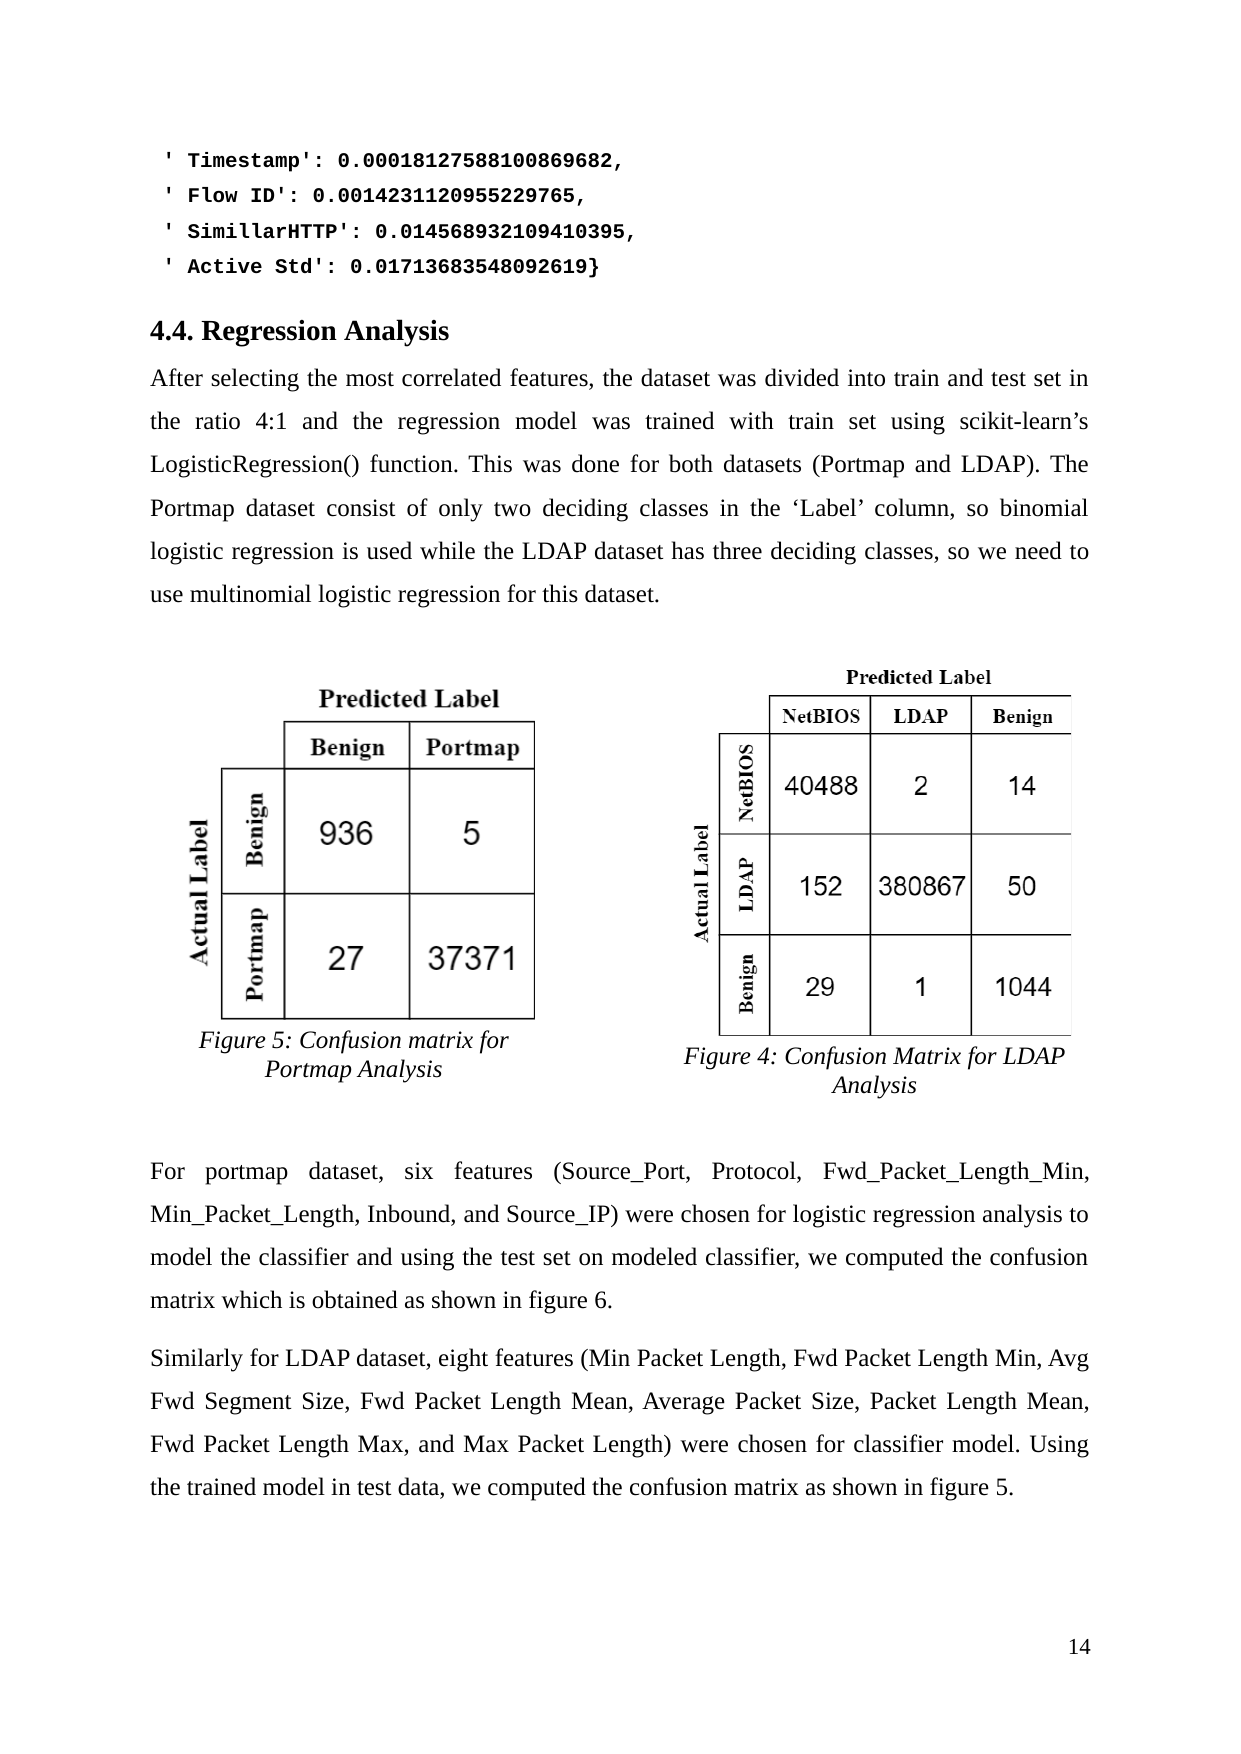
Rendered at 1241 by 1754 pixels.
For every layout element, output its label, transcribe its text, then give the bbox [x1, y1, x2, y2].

text ' Flow ID': 0.0014231120955229765, [150, 185, 1091, 209]
text ' Active Std': 0.01713683548092619} [150, 256, 1091, 280]
text Figure 4: Confusion Matrix for LDAP Analysis [680, 1036, 1071, 1099]
text Similarly for LDAP dataset, eight features (Min Packet Length, Fwd Packet Length Min, Avg Fwd Segment Size, Fwd Packet Length Mean, Average Packet Size, Packet Length Mean, Fwd Packet Length Max, and Max Packet Length) were chosen for classifier model. Using the trained model in test data, we computed the confusion matrix as shown in figure 5. [150, 1343, 1091, 1501]
text For portmap dataset, six features (Source_Port, Protocol, Fwd_Packet_Length_Min, Min_Packet_Length, Inbound, and Source_IP) were chosen for logistic regression analysis to model the classifier and using the test set on modeled classifier, we computed the confusion matrix which is obtained as shown in figure 6. [150, 1156, 1091, 1314]
subtitle 4.4. Regression Analysis [150, 313, 1091, 346]
text ' SimillarHTTP': 0.014568932109410395, [150, 221, 1091, 244]
picture [680, 657, 1072, 1036]
text ' Timestamp': 0.00018127588100869682, [150, 150, 1091, 174]
picture [174, 674, 535, 1020]
text After selecting the most correlated features, the dataset was divided into train and test set in the ratio 4:1 and the regression model was trained with train set using scikit-learn’s LogisticRegression() function. This was done for both datasets (Portmap and LDAP). The Portmap dataset consist of only two deciding classes in the ‘Label’ column, so binomial logistic regression is used while the LDAP dataset has three deciding classes, so we need to use multinomial logistic regression for this dataset. [150, 363, 1091, 608]
text Figure 5: Confusion matrix for Portmap Analysis [174, 1020, 535, 1083]
